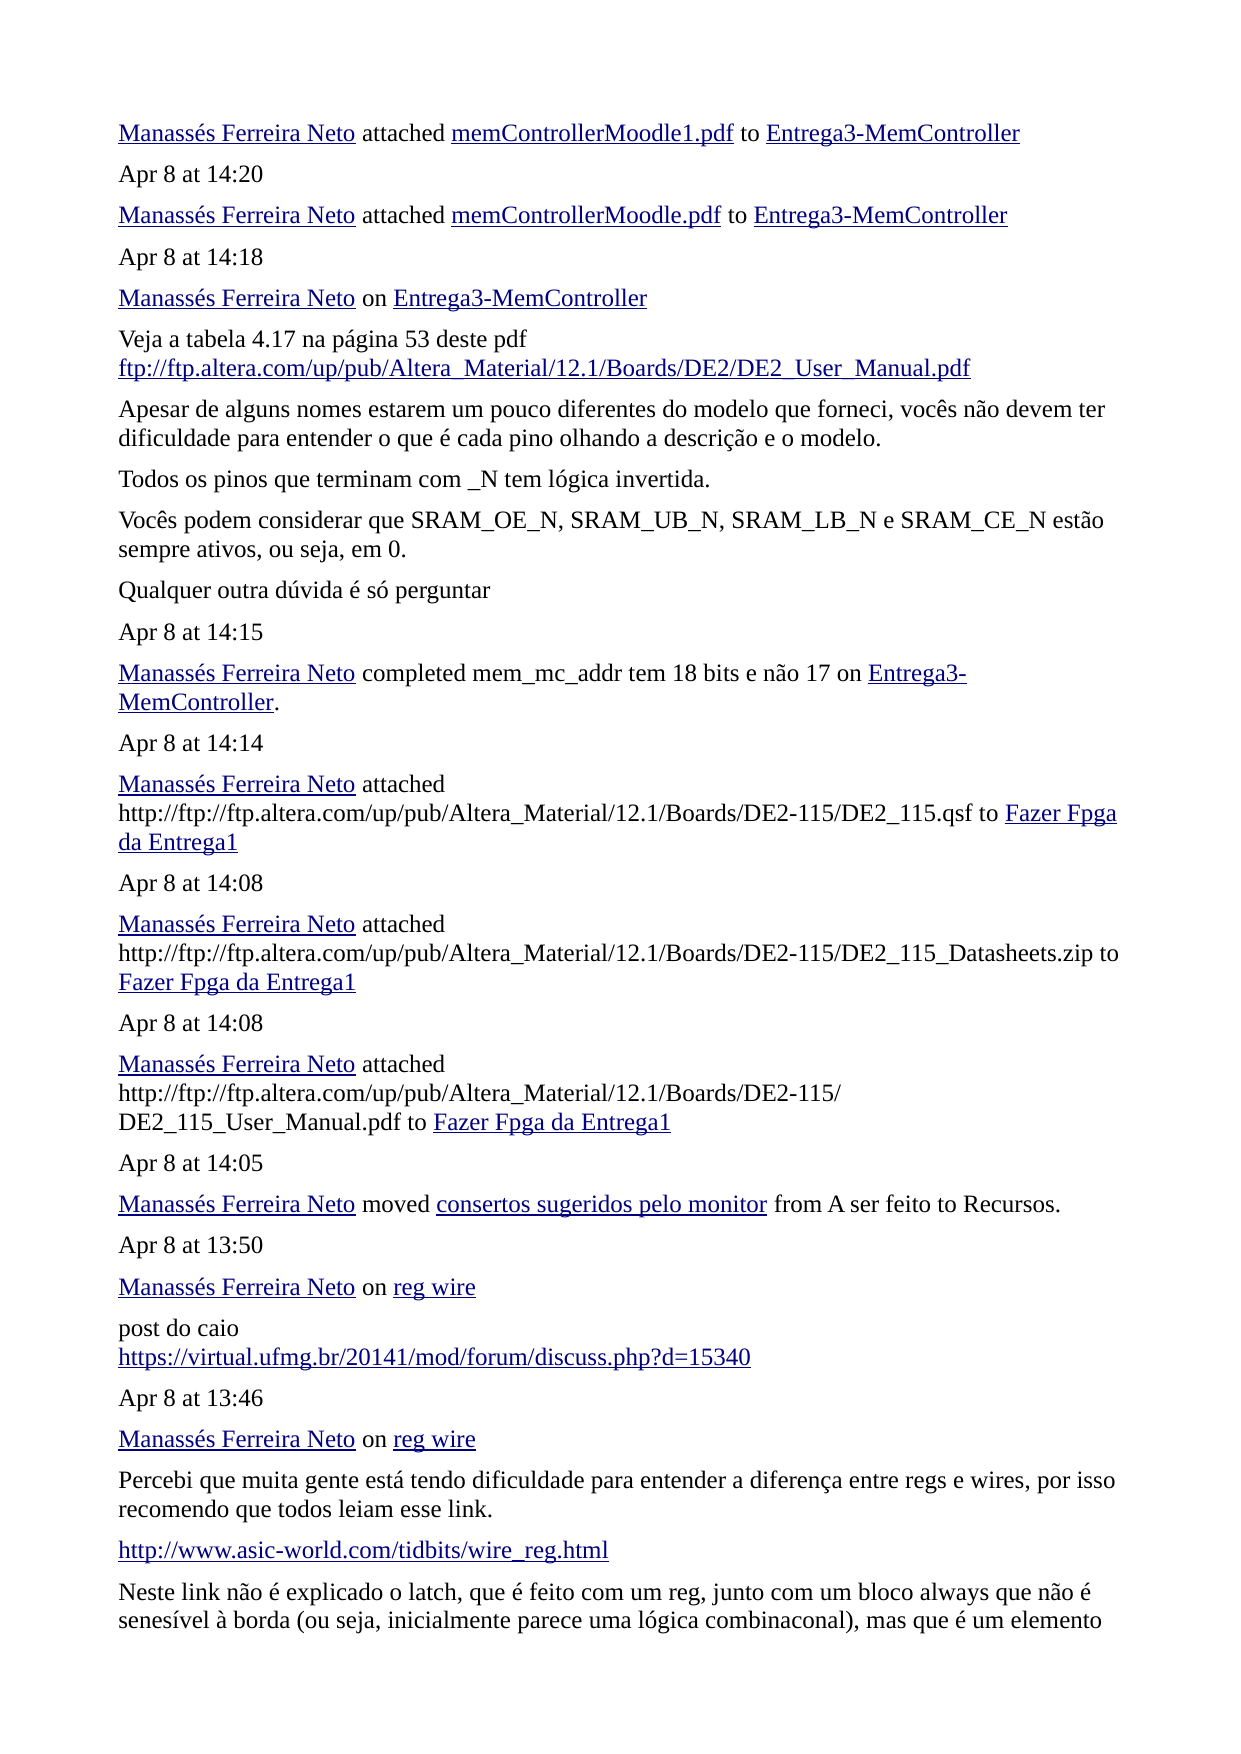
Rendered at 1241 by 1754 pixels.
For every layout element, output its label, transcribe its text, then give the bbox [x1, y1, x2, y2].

text Apr 8 at 13:50 [118, 1231, 1122, 1259]
text Veja a tabela 4.17 na página 53 deste pdf ftp://ftp.altera.com/up/pub/Altera_Material/12.1/Boards/DE2/DE2_User_Manual.pdf [118, 324, 1122, 382]
text Todos os pinos que terminam com _N tem lógica invertida. [118, 464, 1122, 493]
text Manassés Ferreira Neto completed mem_mc_addr tem 18 bits e não 17 on Entrega3-MemController. [118, 658, 1122, 716]
text Manassés Ferreira Neto attached http://ftp://ftp.altera.com/up/pub/Altera_Material/12.1/Boards/DE2-115/DE2_115_User_Manual.pdf to Fazer Fpga da Entrega1 [118, 1049, 1122, 1136]
text Apr 8 at 14:20 [118, 159, 1122, 188]
text Manassés Ferreira Neto on reg wire [118, 1272, 1122, 1301]
text Apr 8 at 14:05 [118, 1148, 1122, 1177]
text Apr 8 at 14:08 [118, 1008, 1122, 1037]
text Neste link não é explicado o latch, que é feito com um reg, junto com um bloco always que não é senesível à borda (ou seja, inicialmente parece uma lógica combinaconal), mas que é um elemento [118, 1577, 1122, 1634]
text Manassés Ferreira Neto attached http://ftp://ftp.altera.com/up/pub/Altera_Material/12.1/Boards/DE2-115/DE2_115.qsf to Fazer Fpga da Entrega1 [118, 769, 1122, 856]
text Apr 8 at 14:08 [118, 868, 1122, 897]
text Percebi que muita gente está tendo dificuldade para entender a diferença entre regs e wires, por isso recomendo que todos leiam esse link. [118, 1466, 1122, 1523]
text http://www.asic-world.com/tidbits/wire_reg.html [118, 1536, 1122, 1564]
text Manassés Ferreira Neto on Entrega3-MemController [118, 283, 1122, 312]
text Apesar de alguns nomes estarem um pouco diferentes do modelo que forneci, vocês não devem ter dificuldade para entender o que é cada pino olhando a descrição e o modelo. [118, 394, 1122, 452]
text Apr 8 at 14:18 [118, 242, 1122, 271]
text Manassés Ferreira Neto attached memControllerMoodle.pdf to Entrega3-MemController [118, 201, 1122, 229]
text Vocês podem considerar que SRAM_OE_N, SRAM_UB_N, SRAM_LB_N e SRAM_CE_N estão sempre ativos, ou seja, em 0. [118, 506, 1122, 563]
text Manassés Ferreira Neto on reg wire [118, 1424, 1122, 1453]
text Manassés Ferreira Neto attached memControllerMoodle1.pdf to Entrega3-MemController [118, 118, 1122, 147]
text Manassés Ferreira Neto moved consertos sugeridos pelo monitor from A ser feito to Recursos. [118, 1189, 1122, 1218]
text Apr 8 at 13:46 [118, 1383, 1122, 1412]
text post do caio https://virtual.ufmg.br/20141/mod/forum/discuss.php?d=15340 [118, 1313, 1122, 1371]
text Apr 8 at 14:15 [118, 617, 1122, 646]
text Apr 8 at 14:14 [118, 728, 1122, 757]
text Qualquer outra dúvida é só perguntar [118, 576, 1122, 604]
text Manassés Ferreira Neto attached http://ftp://ftp.altera.com/up/pub/Altera_Material/12.1/Boards/DE2-115/DE2_115_Datasheets.zip to Fazer Fpga da Entrega1 [118, 909, 1122, 996]
